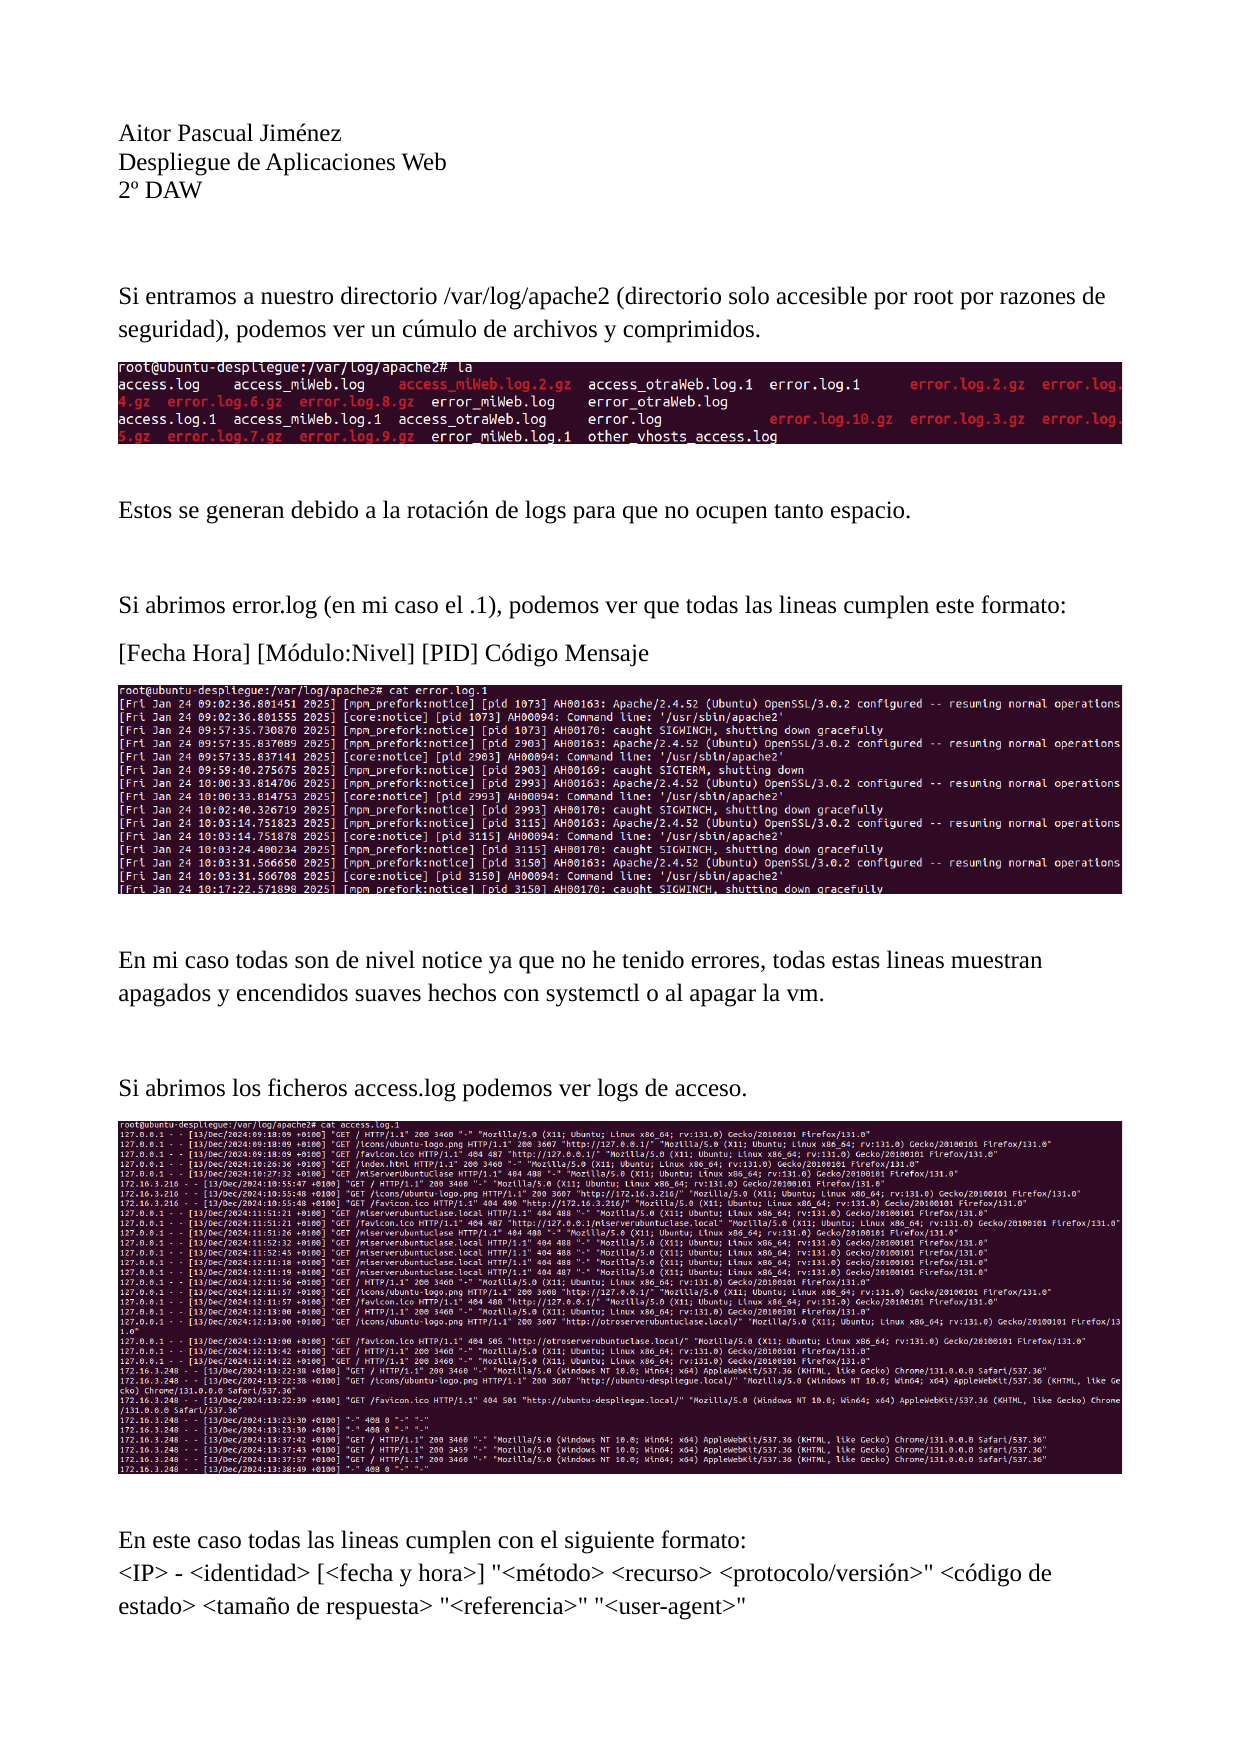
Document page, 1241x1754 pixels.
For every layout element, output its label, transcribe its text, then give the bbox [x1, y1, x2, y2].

picture [118, 685, 1123, 894]
text [Fecha Hora] [Módulo:Nivel] [PID] Código Mensaje [118, 638, 1122, 667]
text Estos se generan debido a la rotación de logs para que no ocupen tanto espacio. [118, 495, 1122, 524]
text Si abrimos los ficheros access.log podemos ver logs de acceso. [118, 1073, 1122, 1102]
picture [118, 362, 1123, 444]
text En este caso todas las lineas cumplen con el siguiente formato: <IP> - <identidad> [<fecha y hora>] "<método> <recurso> <protocolo/versión>" <código de estado> <tamaño de respuesta> "<referencia>" "<user-agent>" [118, 1525, 1122, 1620]
picture [118, 1121, 1123, 1474]
text Si entramos a nuestro directorio /var/log/apache2 (directorio solo accesible por root por razones de seguridad), podemos ver un cúmulo de archivos y comprimidos. [118, 281, 1122, 343]
text En mi caso todas son de nivel notice ya que no he tenido errores, todas estas lineas muestran apagados y encendidos suaves hechos con systemctl o al apagar la vm. [118, 945, 1122, 1007]
text Si abrimos error.log (en mi caso el .1), podemos ver que todas las lineas cumplen este formato: [118, 590, 1122, 619]
